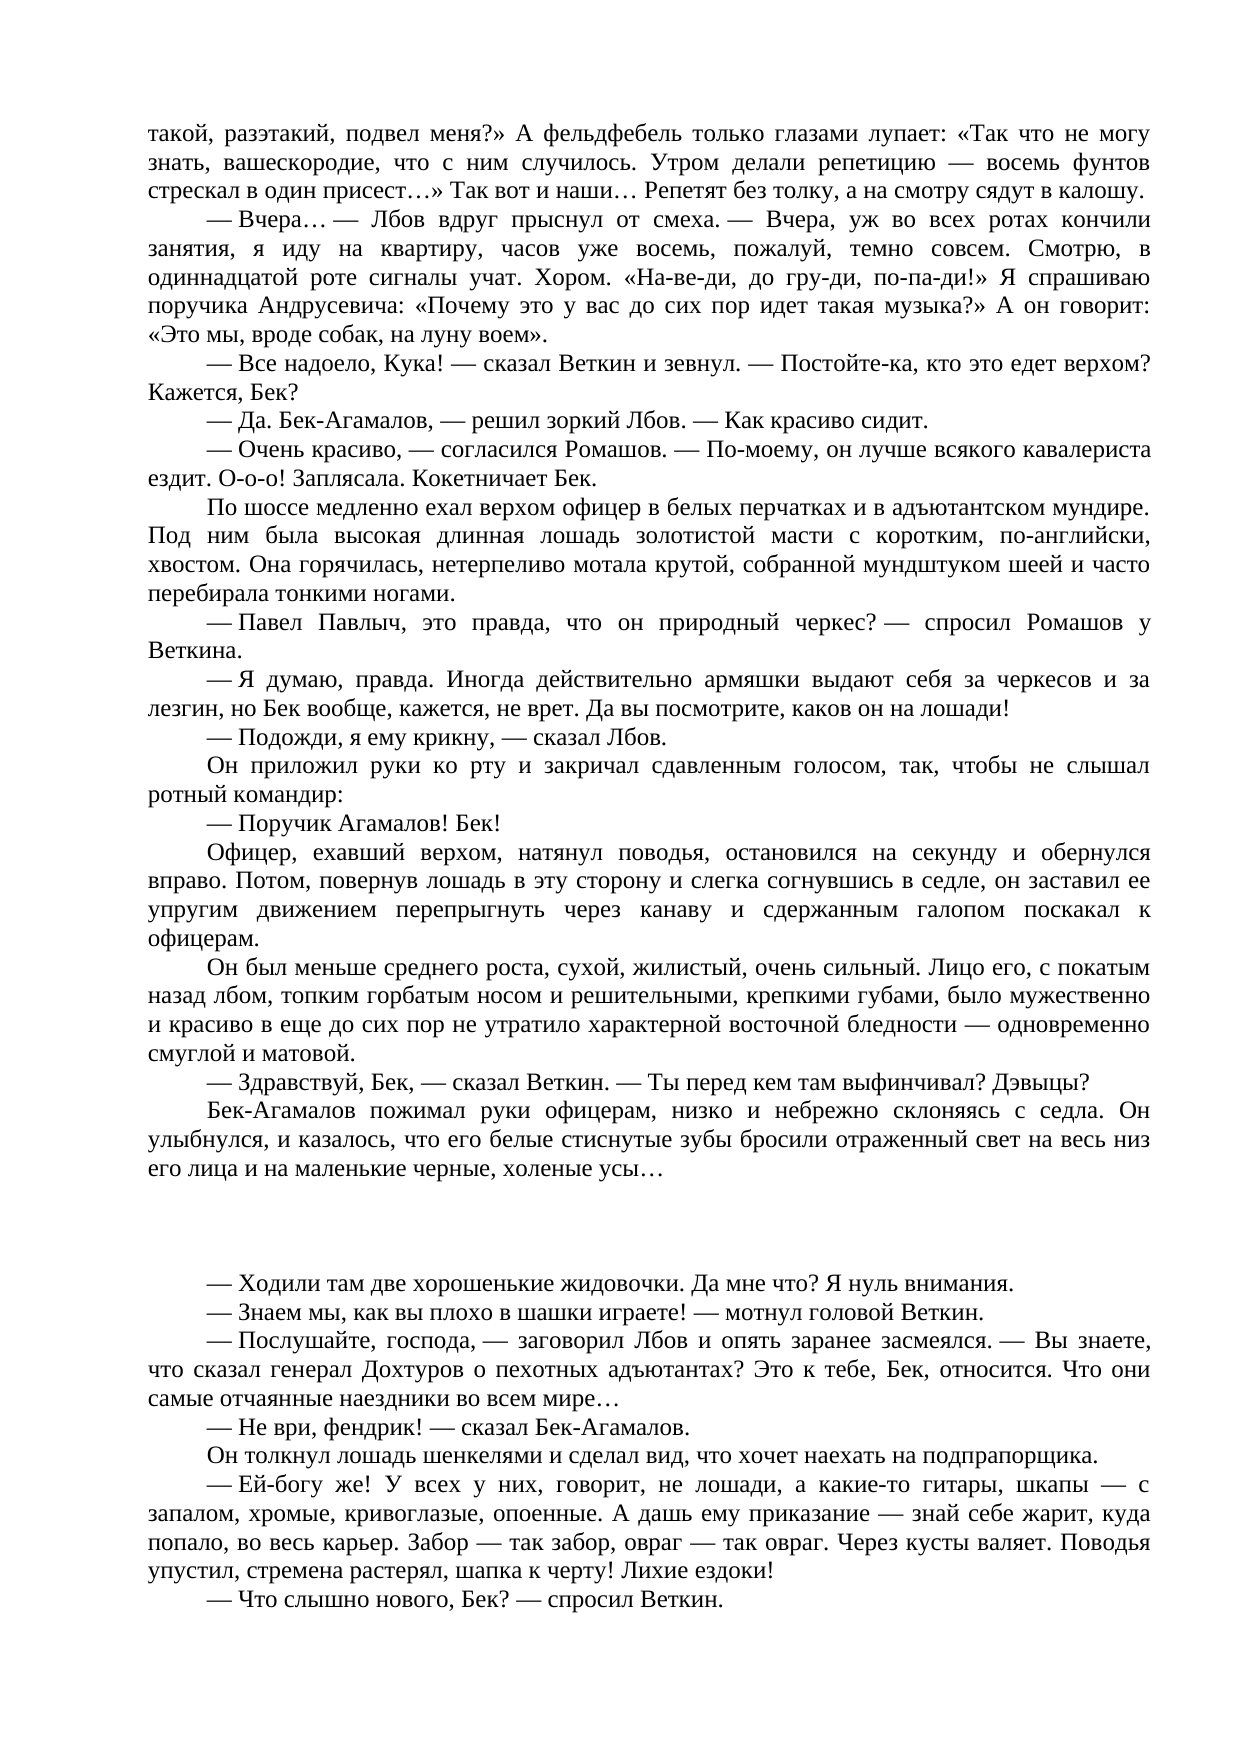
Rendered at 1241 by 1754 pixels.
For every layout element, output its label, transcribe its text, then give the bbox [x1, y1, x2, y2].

text — Поручик Агамалов! Бек! [148, 808, 1152, 837]
text — Да. Бек-Агамалов, — решил зоркий Лбов. — Как красиво сидит. [148, 406, 1152, 434]
text — Очень красиво, — согласился Ромашов. — По-моему, он лучше всякого кавалериста ездит. О-о-о! Заплясала. Кокетничает Бек. [148, 434, 1152, 492]
text — Что слышно нового, Бек? — спросил Веткин. [148, 1584, 1152, 1613]
text такой, разэтакий, подвел меня?» А фельдфебель только глазами лупает: «Так что не могу знать, вашескородие, что с ним случилось. Утром делали репетицию — восемь фунтов стрескал в один присест…» Так вот и наши… Репетят без толку, а на смотру сядут в калошу. [148, 118, 1152, 204]
text — Я думаю, правда. Иногда действительно армяшки выдают себя за черкесов и за лезгин, но Бек вообще, кажется, не врет. Да вы посмотрите, каков он на лошади! [148, 664, 1152, 722]
text — Не ври, фендрик! — сказал Бек-Агамалов. [148, 1412, 1152, 1441]
text — Ходили там две хорошенькие жидовочки. Да мне что? Я нуль внимания. [148, 1268, 1152, 1297]
text Он был меньше среднего роста, сухой, жилистый, очень сильный. Лицо его, с покатым назад лбом, топким горбатым носом и решительными, крепкими губами, было мужественно и красиво в еще до сих пор не утратило характерной восточной бледности — одновременно смуглой и матовой. [148, 952, 1152, 1067]
text — Послушайте, господа, — заговорил Лбов и опять заранее засмеялся. — Вы знаете, что сказал генерал Дохтуров о пехотных адъютантах? Это к тебе, Бек, относится. Что они самые отчаянные наездники во всем мире… [148, 1326, 1152, 1412]
text — Все надоело, Кука! — сказал Веткин и зевнул. — Постойте-ка, кто это едет верхом? Кажется, Бек? [148, 348, 1152, 406]
text По шоссе медленно ехал верхом офицер в белых перчатках и в адъютантском мундире. Под ним была высокая длинная лошадь золотистой масти с коротким, по-английски, хвостом. Она горячилась, нетерпеливо мотала крутой, собранной мундштуком шеей и часто перебирала тонкими ногами. [148, 492, 1152, 607]
text — Вчера… — Лбов вдруг прыснул от смеха. — Вчера, уж во всех ротах кончили занятия, я иду на квартиру, часов уже восемь, пожалуй, темно совсем. Смотрю, в одиннадцатой роте сигналы учат. Хором. «На-ве-ди, до гру-ди, по-па-ди!» Я спрашиваю поручика Андрусевича: «Почему это у вас до сих пор идет такая музыка?» А он говорит: «Это мы, вроде собак, на луну воем». [148, 204, 1152, 348]
text Он приложил руки ко рту и закричал сдавленным голосом, так, чтобы не слышал ротный командир: [148, 751, 1152, 808]
text — Знаем мы, как вы плохо в шашки играете! — мотнул головой Веткин. [148, 1297, 1152, 1326]
text — Здравствуй, Бек, — сказал Веткин. — Ты перед кем там выфинчивал? Дэвыцы? [148, 1067, 1152, 1096]
text — Ей-богу же! У всех у них, говорит, не лошади, а какие-то гитары, шкапы — с запалом, хромые, кривоглазые, опоенные. А дашь ему приказание — знай себе жарит, куда попало, во весь карьер. Забор — так забор, овраг — так овраг. Через кусты валяет. Поводья упустил, стремена растерял, шапка к черту! Лихие ездоки! [148, 1469, 1152, 1584]
text Офицер, ехавший верхом, натянул поводья, остановился на секунду и обернулся вправо. Потом, повернув лошадь в эту сторону и слегка согнувшись в седле, он заставил ее упругим движением перепрыгнуть через канаву и сдержанным галопом поскакал к офицерам. [148, 837, 1152, 952]
text — Подожди, я ему крикну, — сказал Лбов. [148, 722, 1152, 751]
text — Павел Павлыч, это правда, что он природный черкес? — спросил Ромашов у Веткина. [148, 607, 1152, 664]
text Он толкнул лошадь шенкелями и сделал вид, что хочет наехать на подпрапорщика. [148, 1441, 1152, 1469]
text Бек-Агамалов пожимал руки офицерам, низко и небрежно склоняясь с седла. Он улыбнулся, и казалось, что его белые стиснутые зубы бросили отраженный свет на весь низ его лица и на маленькие черные, холеные усы… [148, 1096, 1152, 1182]
